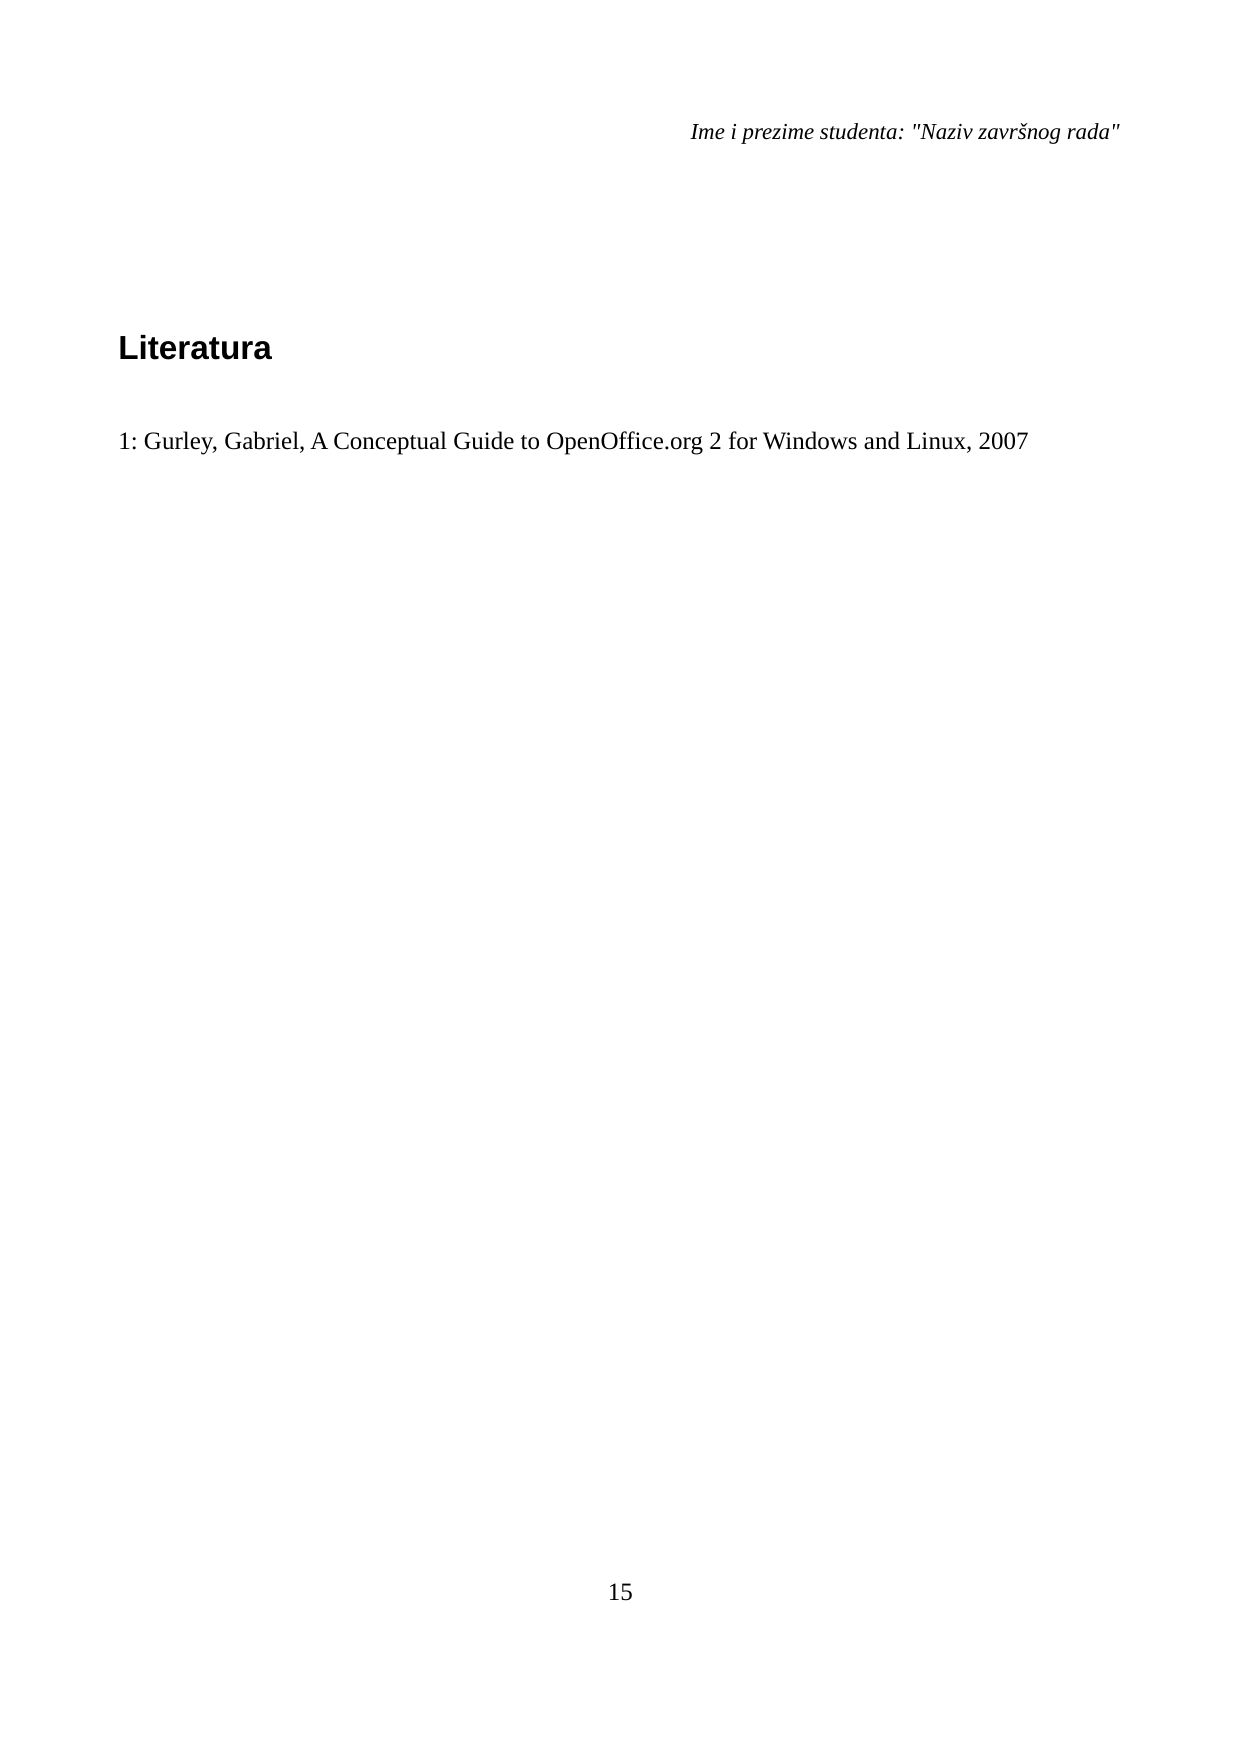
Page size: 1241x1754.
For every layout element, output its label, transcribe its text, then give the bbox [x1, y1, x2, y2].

text 1: Gurley, Gabriel, A Conceptual Guide to OpenOffice.org 2 for Windows and Linux, 2007 [118, 426, 1122, 454]
subtitle Literatura [118, 328, 1122, 367]
